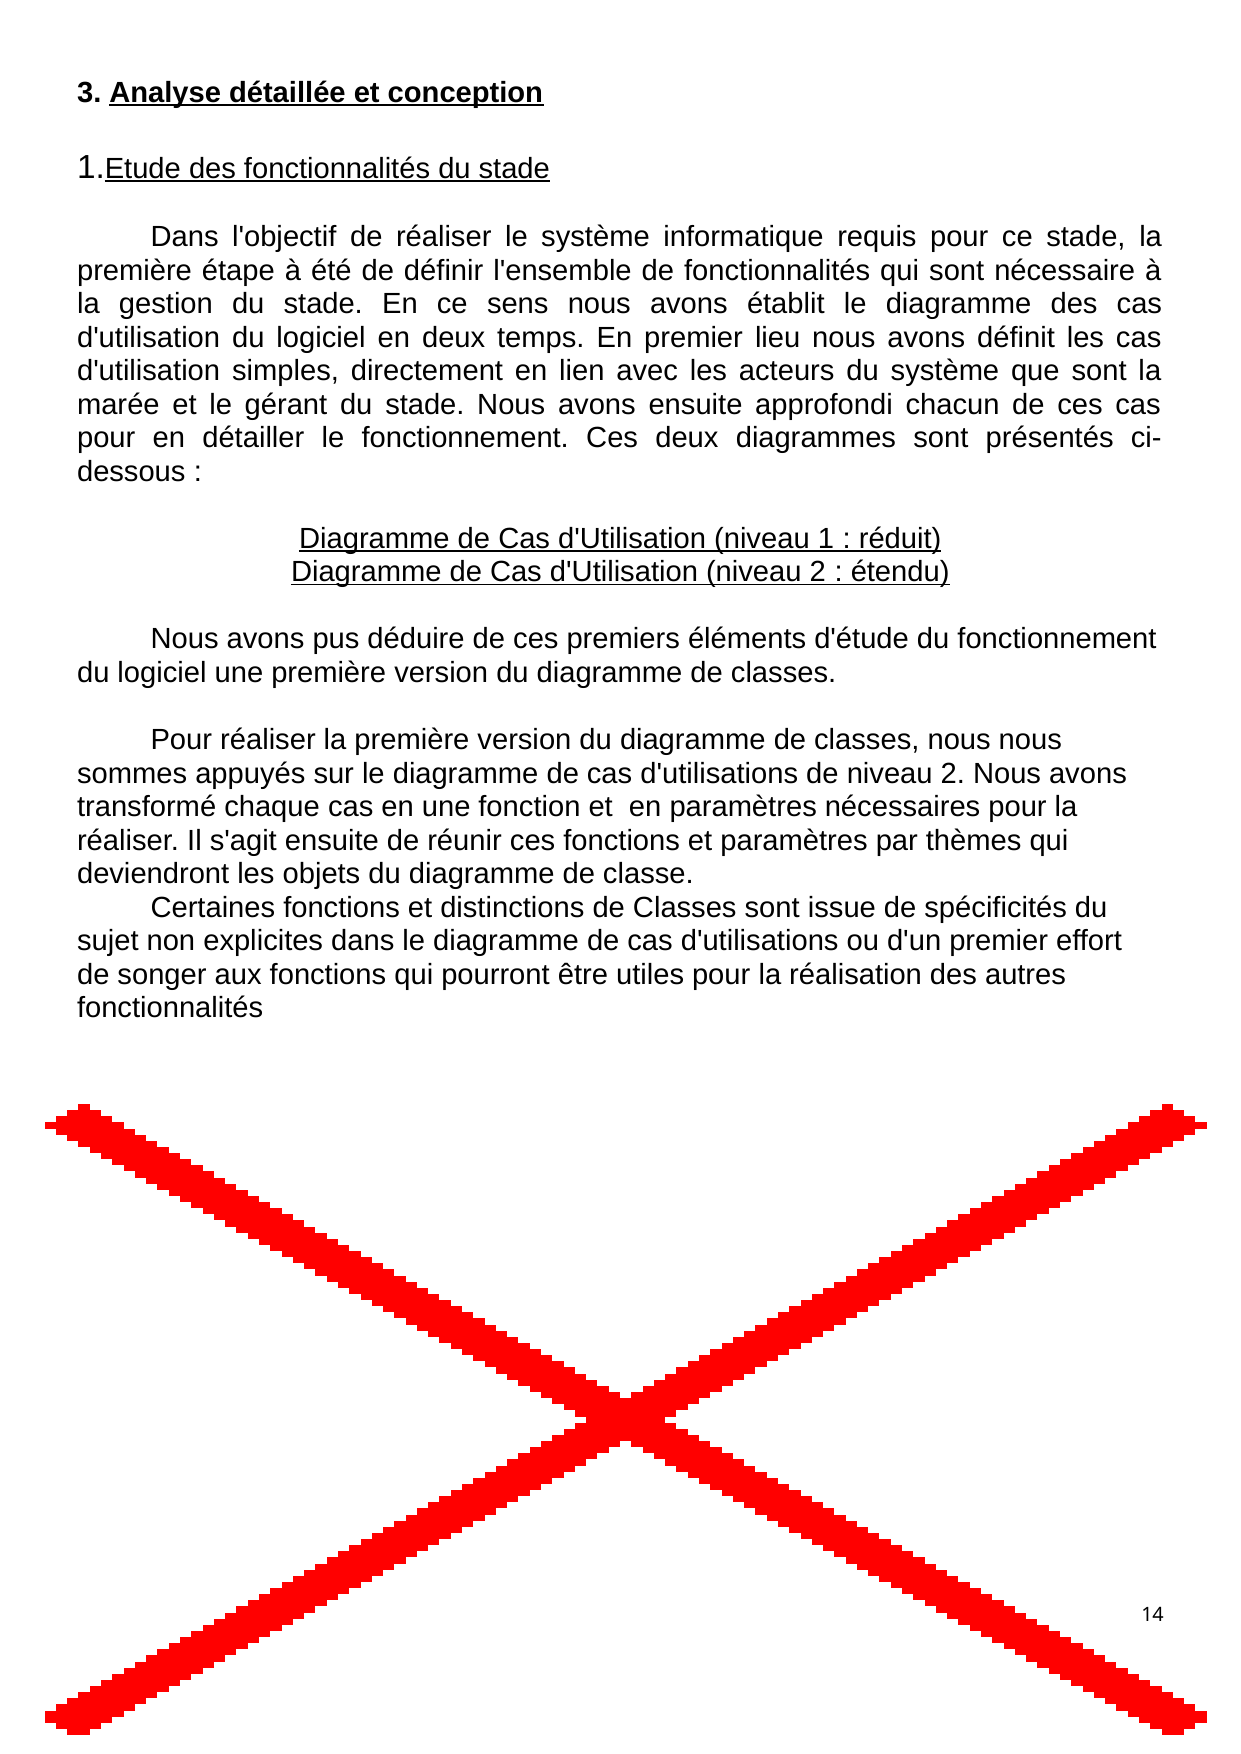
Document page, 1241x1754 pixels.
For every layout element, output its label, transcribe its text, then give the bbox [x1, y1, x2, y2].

list Etude des fonctionnalités du stade [77, 147, 1163, 185]
text Diagramme de Cas d'Utilisation (niveau 2 : étendu) [77, 554, 1163, 588]
text Diagramme de Cas d'Utilisation (niveau 1 : réduit) [77, 521, 1163, 554]
text Nous avons pus déduire de ces premiers éléments d'étude du fonctionnement du logiciel une première version du diagramme de classes. [77, 621, 1163, 688]
text Certaines fonctions et distinctions de Classes sont issue de spécificités du sujet non explicites dans le diagramme de cas d'utilisations ou d'un premier effort de songer aux fonctions qui pourront être utiles pour la réalisation des autres fonctionnalités [77, 890, 1163, 1024]
text 3. Analyse détaillée et conception [77, 75, 1163, 108]
text Dans l'objectif de réaliser le système informatique requis pour ce stade, la première étape à été de définir l'ensemble de fonctionnalités qui sont nécessaire à la gestion du stade. En ce sens nous avons établit le diagramme des cas d'utilisation du logiciel en deux temps. En premier lieu nous avons définit les cas d'utilisation simples, directement en lien avec les acteurs du système que sont la marée et le gérant du stade. Nous avons ensuite approfondi chacun de ces cas pour en détailler le fonctionnement. Ces deux diagrammes sont présentés ci-dessous : [77, 219, 1163, 487]
text Pour réaliser la première version du diagramme de classes, nous nous sommes appuyés sur le diagramme de cas d'utilisations de niveau 2. Nous avons transformé chaque cas en une fonction et en paramètres nécessaires pour la réaliser. Il s'agit ensuite de réunir ces fonctions et paramètres par thèmes qui deviendront les objets du diagramme de classe. [77, 722, 1163, 890]
